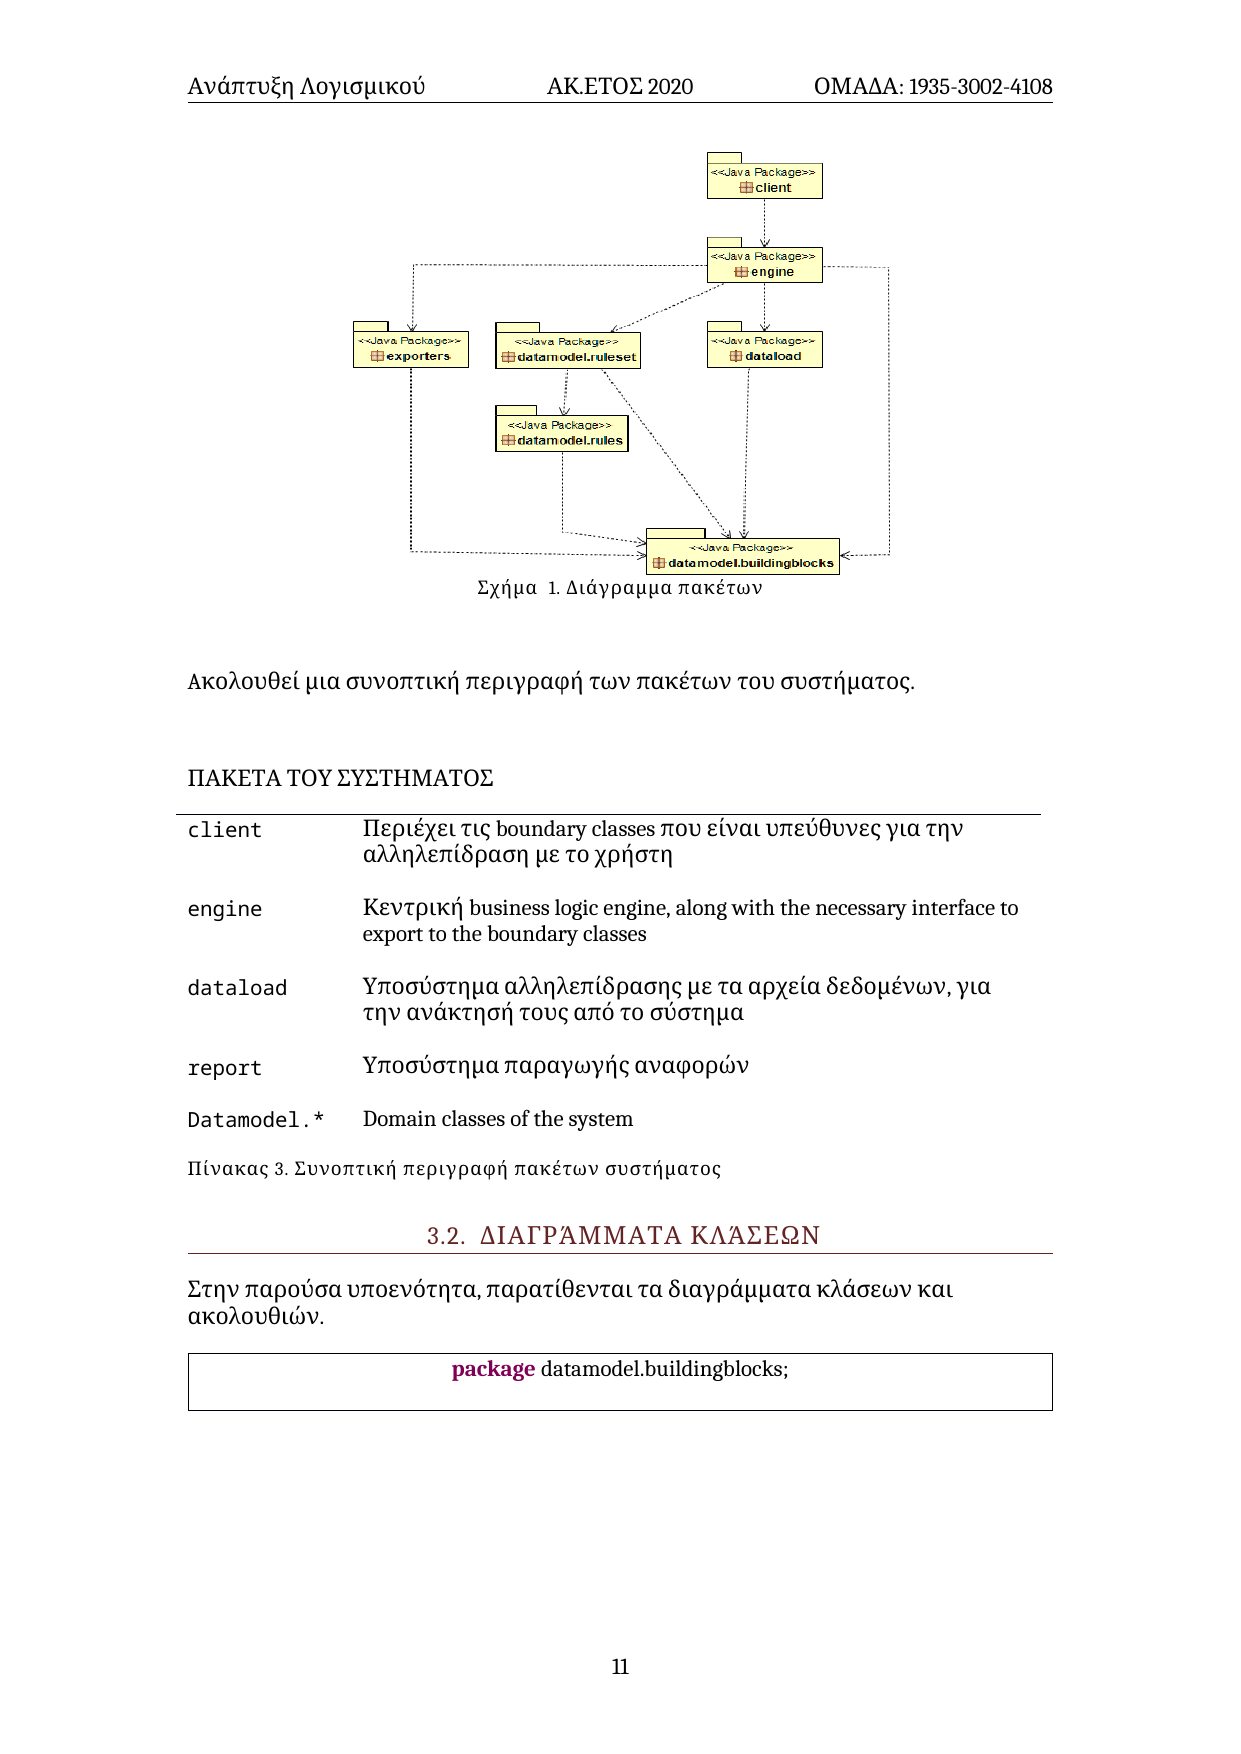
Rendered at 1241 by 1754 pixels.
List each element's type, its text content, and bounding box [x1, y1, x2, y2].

table_header Περιέχει τις boundary classes που είναι υπεύθυνες για την αλληλεπίδραση με το χρήστη [351, 815, 1041, 894]
text Σχήμα 1. Διάγραμμα πακέτων [187, 150, 1053, 599]
table_cell Datamodel.* [176, 1105, 351, 1158]
text Στην παρούσα υποενότητα, παρατίθενται τα διαγράμματα κλάσεων και ακολουθιών. [187, 1276, 1053, 1330]
table_cell engine [176, 895, 351, 973]
table_cell report [176, 1053, 351, 1105]
table_cell Υποσύστημα παραγωγής αναφορών [351, 1053, 1041, 1105]
text Aκολουθεί μια συνοπτική περιγραφή των πακέτων του συστήματος. [187, 669, 1053, 695]
table_cell Κεντρική business logic engine, along with the necessary interface to export to the boundary classes [351, 895, 1041, 973]
picture [350, 150, 890, 577]
text Πίνακας 3. Συνοπτική περιγραφή πακέτων συστήματος [187, 1158, 1053, 1179]
text package datamodel.buildingblocks; [189, 1354, 1052, 1382]
table_cell dataload [176, 974, 351, 1053]
table_cell Υποσύστημα αλληλεπίδρασης με τα αρχεία δεδομένων, για την ανάκτησή τους από το σύστημα [351, 974, 1041, 1053]
text ΠΑΚΕΤΑ ΤΟΥ ΣΥΣΤΗΜΑΤΟΣ [187, 766, 1053, 792]
table_header client [176, 815, 351, 894]
table_cell Domain classes of the system [351, 1105, 1041, 1158]
subtitle Διαγράμματα Κλάσεων [187, 1222, 1053, 1254]
